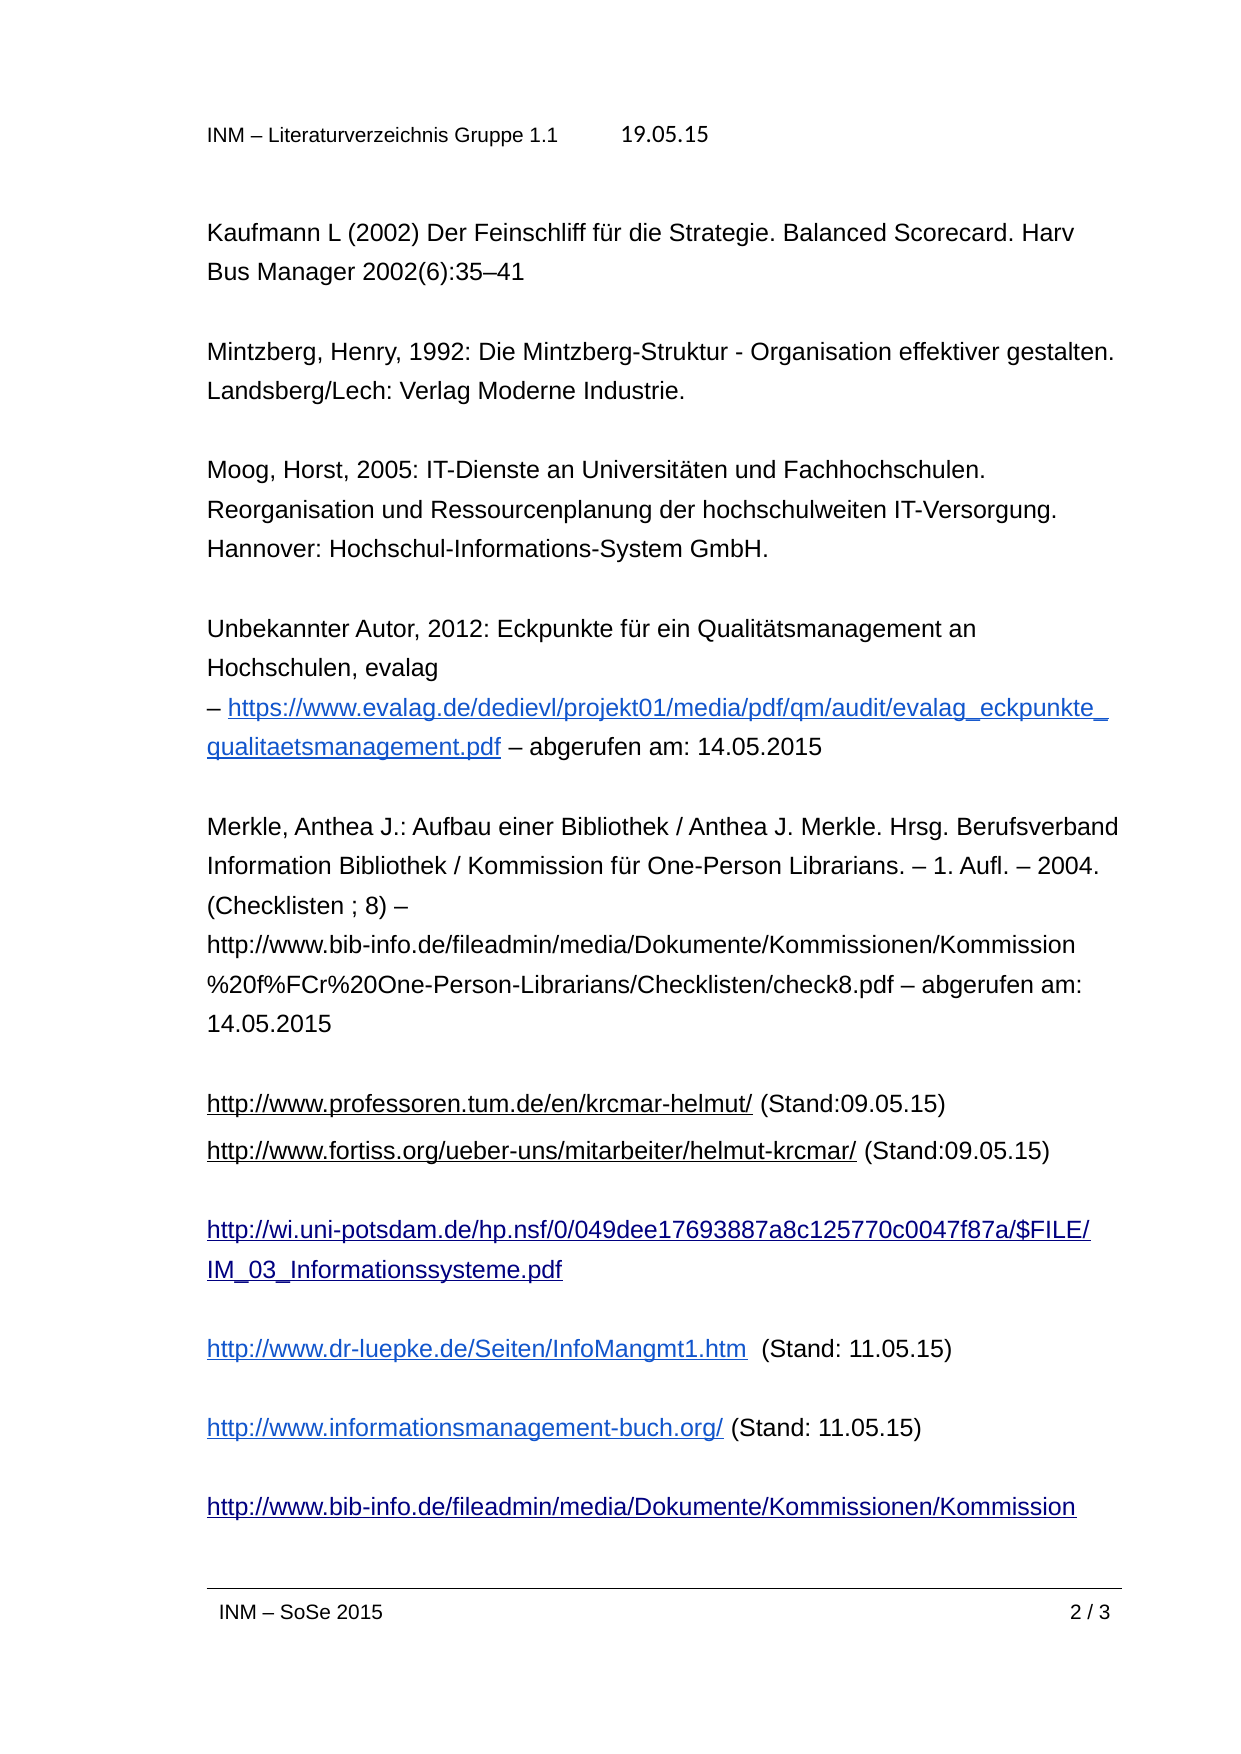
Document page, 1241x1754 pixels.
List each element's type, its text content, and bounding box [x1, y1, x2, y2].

text Mintzberg, Henry, 1992: Die Mintzberg-Struktur - Organisation effektiver gestalten. Landsberg/Lech: Verlag Moderne Industrie. [207, 336, 1122, 444]
text http://www.professoren.tum.de/en/krcmar-helmut/ (Stand:09.05.15) [207, 1088, 1122, 1117]
text Unbekannter Autor, 2012: Eckpunkte für ein Qualitätsmanagement an Hochschulen, evalag – https://www.evalag.de/dedievl/projekt01/media/pdf/qm/audit/evalag_eckpunkte_qualitaetsmanagement.pdf – abgerufen am: 14.05.2015 [207, 613, 1122, 801]
text http://www.dr-luepke.de/Seiten/InfoMangmt1.htm (Stand: 11.05.15) [207, 1334, 1122, 1402]
text Kaufmann L (2002) Der Feinschliff für die Strategie. Balanced Scorecard. Harv Bus Manager 2002(6):35–41 [207, 218, 1122, 286]
text Moog, Horst, 2005: IT-Dienste an Universitäten und Fachhochschulen. Reorganisation und Ressourcenplanung der hochschulweiten IT-Versorgung. Hannover: Hochschul-Informations-System GmbH. [207, 455, 1122, 563]
text [207, 178, 1122, 207]
text http://www.bib-info.de/fileadmin/media/Dokumente/Kommissionen/Kommission [207, 1492, 1122, 1521]
text http://wi.uni-potsdam.de/hp.nsf/0/049dee17693887a8c125770c0047f87a/$FILE/IM_03_Informationssysteme.pdf [207, 1215, 1122, 1323]
text http://www.fortiss.org/ueber-uns/mitarbeiter/helmut-krcmar/ (Stand:09.05.15) [207, 1136, 1122, 1165]
text Merkle, Anthea J.: Aufbau einer Bibliothek / Anthea J. Merkle. Hrsg. Berufsverband Information Bibliothek / Kommission für One-Person Librarians. – 1. Aufl. – 2004. (Checklisten ; 8) – http://www.bib-info.de/fileadmin/media/Dokumente/Kommissionen/Kommission%20f%FCr%20One-Person-Librarians/Checklisten/check8.pdf – abgerufen am: 14.05.2015 [207, 811, 1122, 1038]
text http://www.informationsmanagement-buch.org/ (Stand: 11.05.15) [207, 1413, 1122, 1442]
